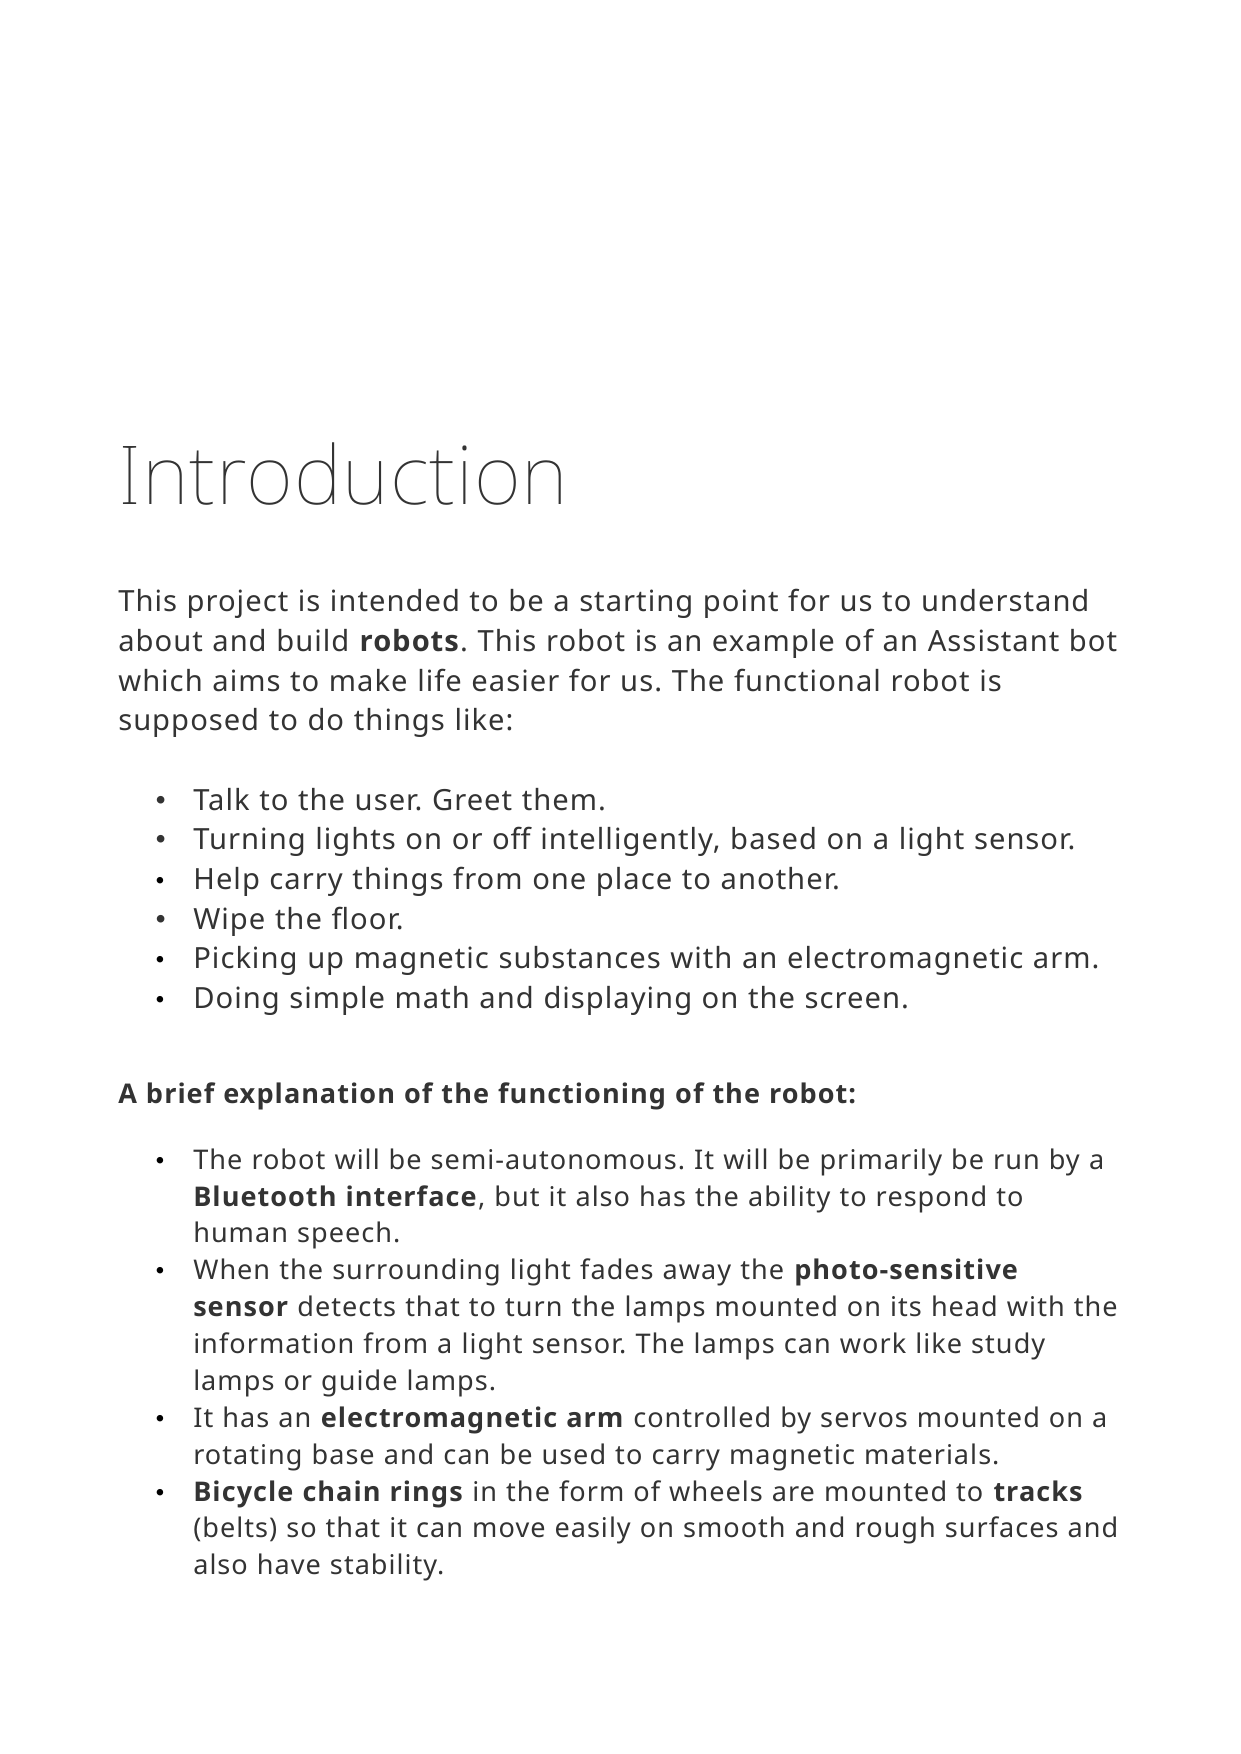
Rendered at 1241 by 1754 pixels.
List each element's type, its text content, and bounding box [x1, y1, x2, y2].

list Help carry things from one place to another. [156, 858, 1122, 898]
subtitle Introduction [118, 418, 1122, 528]
list The robot will be semi-autonomous. It will be primarily be run by a Bluetooth interface, but it also has the ability to respond to human speech. [156, 1140, 1122, 1251]
text This project is intended to be a starting point for us to understand about and build robots. This robot is an example of an Assistant bot which aims to make life easier for us. The functional robot is supposed to do things like: [118, 581, 1122, 739]
list Talk to the user. Greet them. [156, 779, 1122, 819]
list Doing simple math and displaying on the screen. [156, 977, 1122, 1017]
list Turning lights on or off intelligently, based on a light sensor. [156, 819, 1122, 858]
text A brief explanation of the functioning of the robot: [118, 1074, 1122, 1111]
list When the surrounding light fades away the photo-sensitive sensor detects that to turn the lamps mounted on its head with the information from a light sensor. The lamps can work like study lamps or guide lamps. [156, 1251, 1122, 1398]
list Bicycle chain rings in the form of wheels are mounted to tracks (belts) so that it can move easily on smooth and rough surfaces and also have stability. [156, 1472, 1122, 1583]
list It has an electromagnetic arm controlled by servos mounted on a rotating base and can be used to carry magnetic materials. [156, 1398, 1122, 1472]
list Wipe the floor. [156, 898, 1122, 938]
list Picking up magnetic substances with an electromagnetic arm. [156, 938, 1122, 977]
